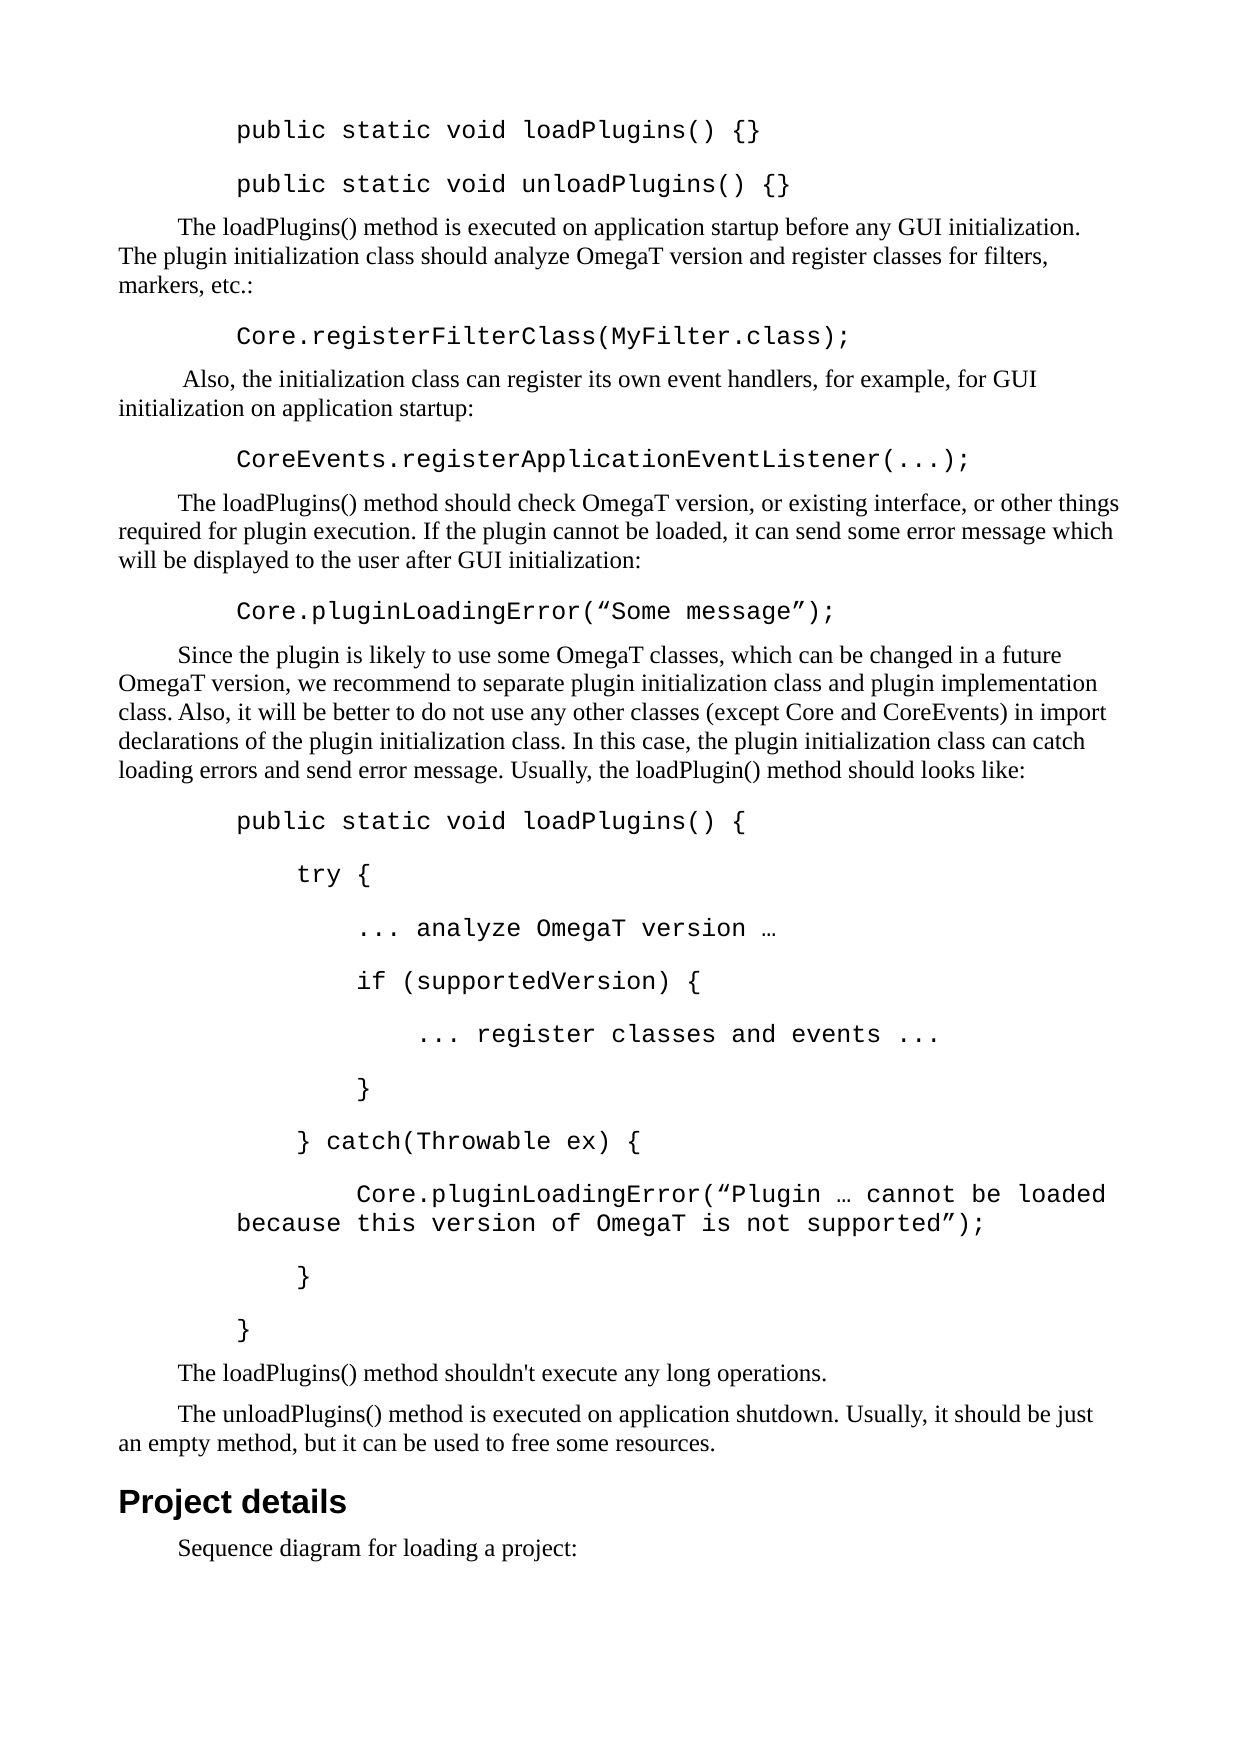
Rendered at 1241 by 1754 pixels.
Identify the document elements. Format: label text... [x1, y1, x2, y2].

subtitle Project details [118, 1481, 1122, 1520]
text if (supportedVersion) { [236, 968, 1122, 997]
text } catch(Throwable ex) { [236, 1128, 1122, 1157]
text Core.pluginLoadingError(“Some message”); [236, 599, 1122, 627]
text The loadPlugins() method is executed on application startup before any GUI initialization. The plugin initialization class should analyze OmegaT version and register classes for filters, markers, etc.: [118, 212, 1122, 298]
text try { [236, 862, 1122, 890]
text CoreEvents.registerApplicationEventListener(...); [236, 447, 1122, 475]
text public static void loadPlugins() { [236, 808, 1122, 837]
text Since the plugin is likely to use some OmegaT classes, which can be changed in a future OmegaT version, we recommend to separate plugin initialization class and plugin implementation class. Also, it will be better to do not use any other classes (except Core and CoreEvents) in import declarations of the plugin initialization class. In this case, the plugin initialization class can catch loading errors and send error message. Usually, the loadPlugin() method should looks like: [118, 640, 1122, 783]
text } [236, 1075, 1122, 1103]
text Core.pluginLoadingError(“Plugin … cannot be loaded because this version of OmegaT is not supported”); [236, 1182, 1122, 1238]
text Core.registerFilterClass(MyFilter.class); [236, 323, 1122, 352]
text Sequence diagram for loading a project: [118, 1533, 1122, 1561]
text Also, the initialization class can register its own event handlers, for example, for GUI initialization on application startup: [118, 364, 1122, 422]
text } [236, 1263, 1122, 1292]
text ... analyze OmegaT version … [236, 915, 1122, 943]
text ... register classes and events ... [236, 1022, 1122, 1050]
text The loadPlugins() method shouldn't execute any long operations. [118, 1358, 1122, 1386]
text } [236, 1317, 1122, 1345]
text public static void loadPlugins() {} [236, 118, 1122, 146]
text public static void unloadPlugins() {} [236, 171, 1122, 200]
text The unloadPlugins() method is executed on application shutdown. Usually, it should be just an empty method, but it can be used to free some resources. [118, 1399, 1122, 1456]
text The loadPlugins() method should check OmegaT version, or existing interface, or other things required for plugin execution. If the plugin cannot be loaded, it can send some error message which will be displayed to the user after GUI initialization: [118, 488, 1122, 574]
